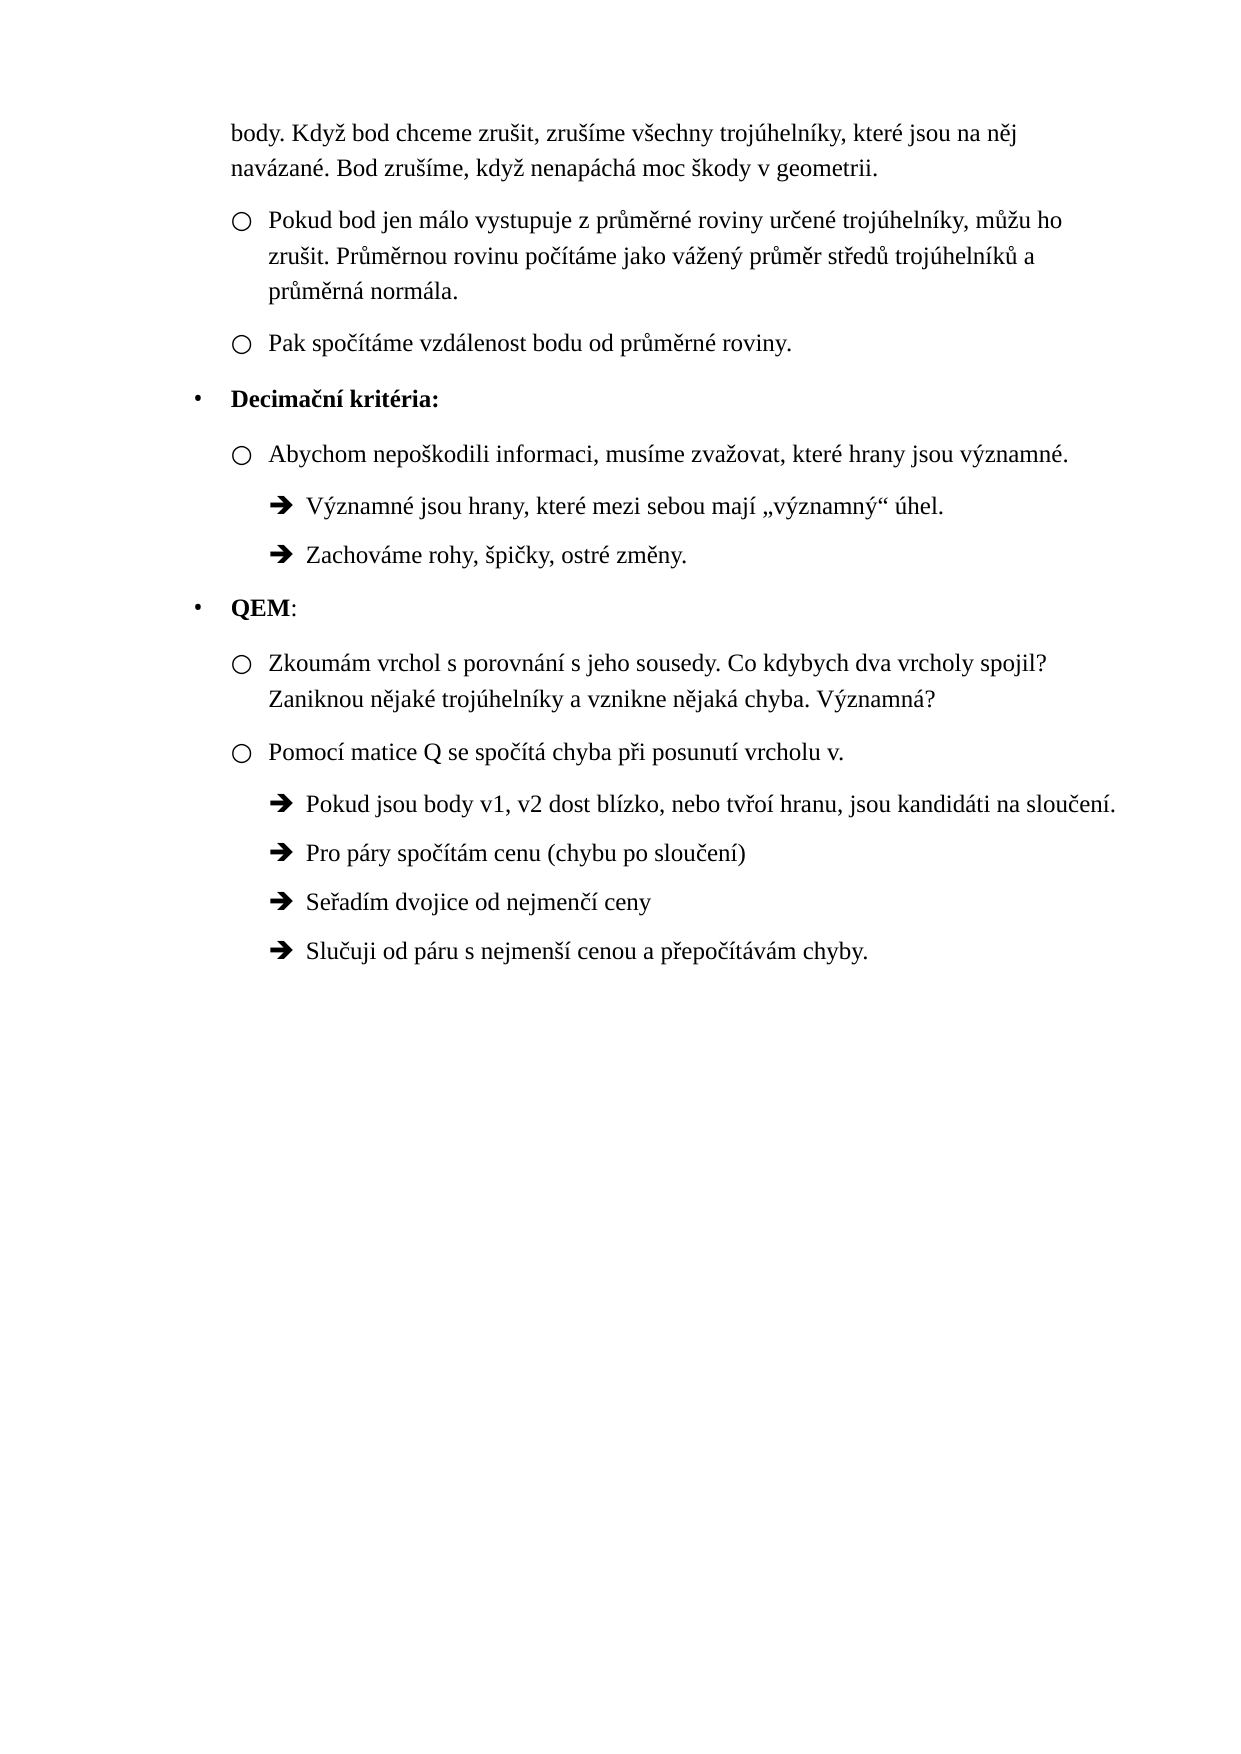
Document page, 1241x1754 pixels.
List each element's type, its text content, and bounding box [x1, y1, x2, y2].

list QEM: [193, 589, 1122, 623]
list Seřadím dvojice od nejmenčí ceny [268, 887, 1122, 916]
list body. Když bod chceme zrušit, zrušíme všechny trojúhelníky, které jsou na něj navázané. Bod zrušíme, když nenapáchá moc škody v geometrii. [193, 118, 1122, 181]
list Pak spočítáme vzdálenost bodu od průměrné roviny. [231, 325, 1122, 359]
list Slučuji od páru s nejmenší cenou a přepočítávám chyby. [268, 936, 1122, 965]
list Abychom nepoškodili informaci, musíme zvažovat, které hrany jsou významné. [231, 436, 1122, 470]
list Pro páry spočítám cenu (chybu po sloučení) [268, 838, 1122, 867]
list Pomocí matice Q se spočítá chyba při posunutí vrcholu v. [231, 734, 1122, 768]
list Pokud bod jen málo vystupuje z průměrné roviny určené trojúhelníky, můžu ho zrušit. Průměrnou rovinu počítáme jako vážený průměr středů trojúhelníků a průměrná normála. [231, 202, 1122, 305]
list Zkoumám vrchol s porovnání s jeho sousedy. Co kdybych dva vrcholy spojil? Zaniknou nějaké trojúhelníky a vznikne nějaká chyba. Významná? [231, 645, 1122, 713]
list Zachováme rohy, špičky, ostré změny. [268, 540, 1122, 569]
list Významné jsou hrany, které mezi sebou mají „významný“ úhel. [268, 491, 1122, 520]
list Pokud jsou body v1, v2 dost blízko, nebo tvřoí hranu, jsou kandidáti na sloučení. [268, 789, 1122, 818]
list Decimační kritéria: [193, 380, 1122, 414]
